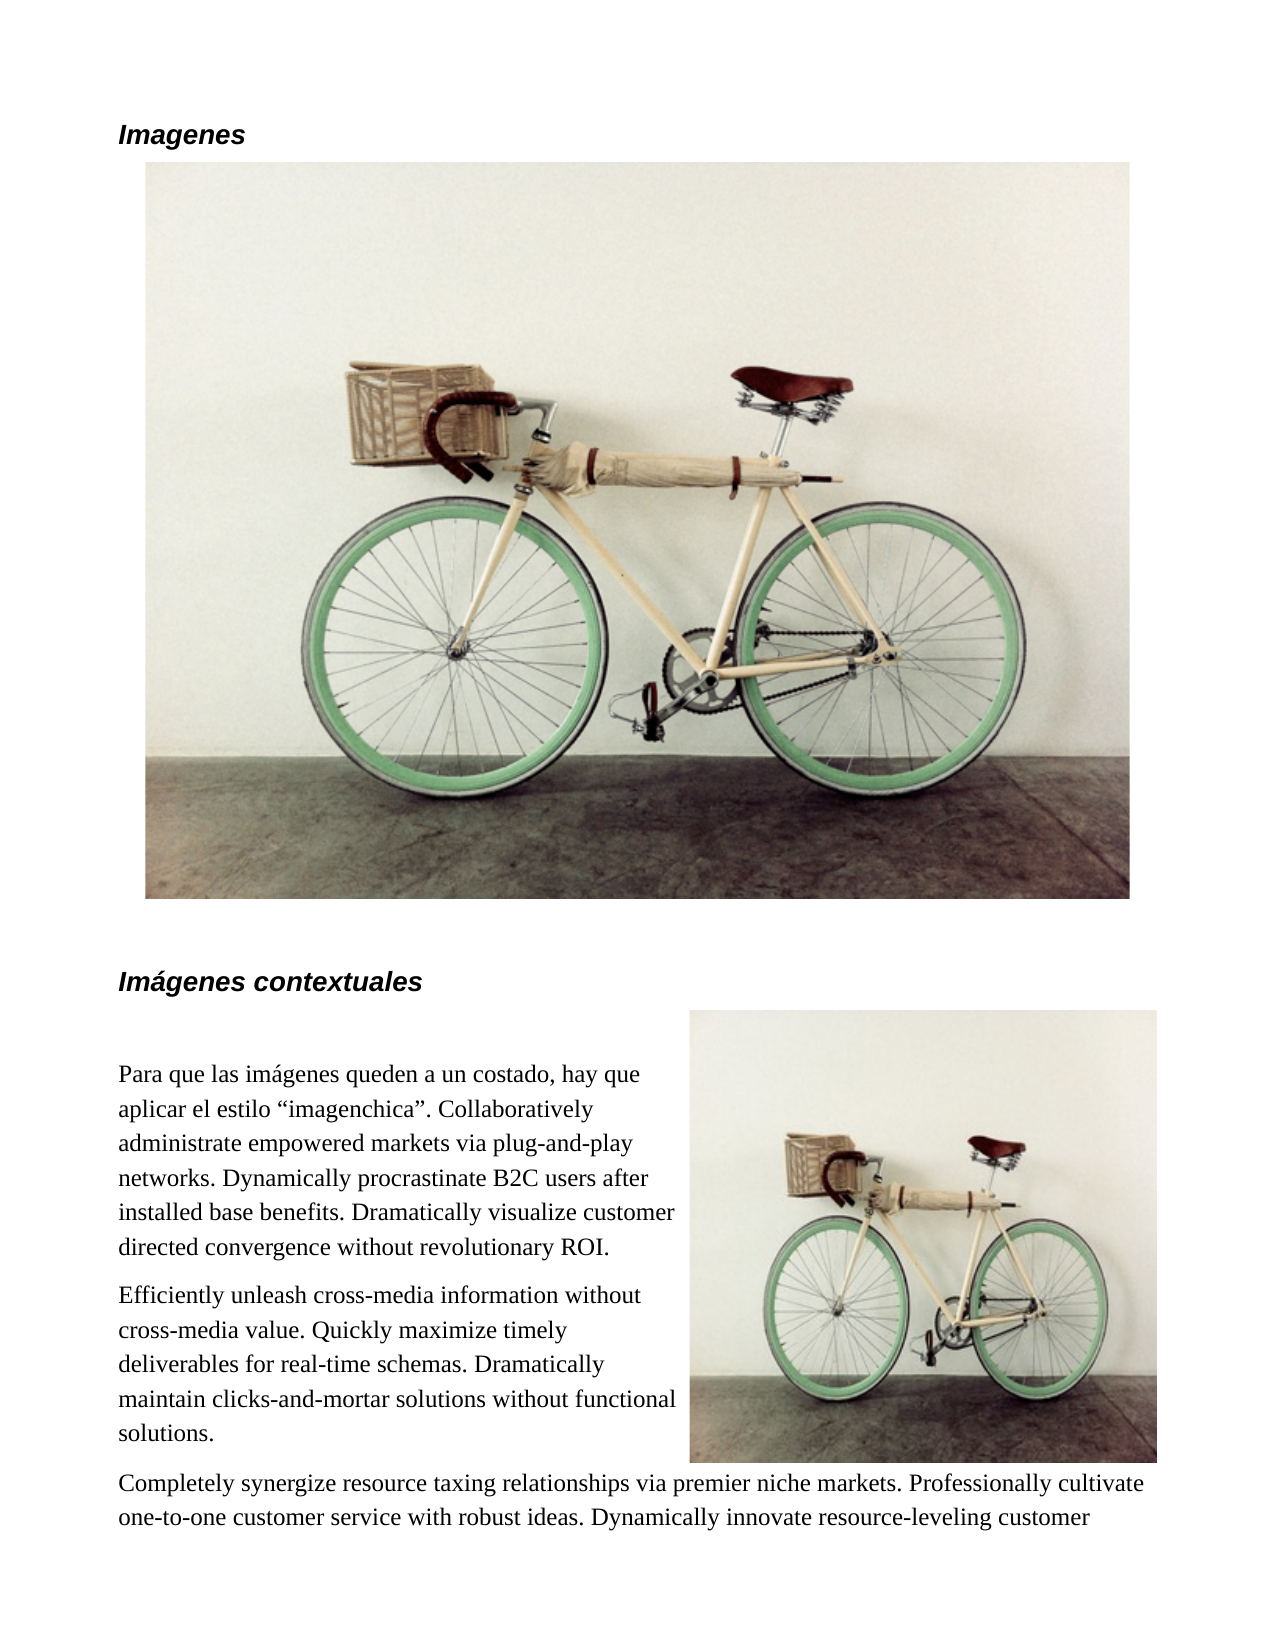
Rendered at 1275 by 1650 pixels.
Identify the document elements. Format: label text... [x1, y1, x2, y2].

text Para que las imágenes queden a un costado, hay que aplicar el estilo “imagenchica”. Collaboratively administrate empowered markets via plug-and-play networks. Dynamically procrastinate B2C users after installed base benefits. Dramatically visualize customer directed convergence without revolutionary ROI. [118, 1059, 689, 1260]
picture [145, 162, 1130, 899]
subtitle Imágenes contextuales [118, 966, 1157, 998]
text Efficiently unleash cross-media information without cross-media value. Quickly maximize timely deliverables for real-time schemas. Dramatically maintain clicks-and-mortar solutions without functional solutions. [118, 1281, 689, 1447]
subtitle Imagenes [118, 118, 1157, 150]
text Completely synergize resource taxing relationships via premier niche markets. Professionally cultivate one-to-one customer service with robust ideas. Dynamically innovate resource-leveling customer [118, 1468, 1157, 1531]
picture [689, 1010, 1157, 1463]
